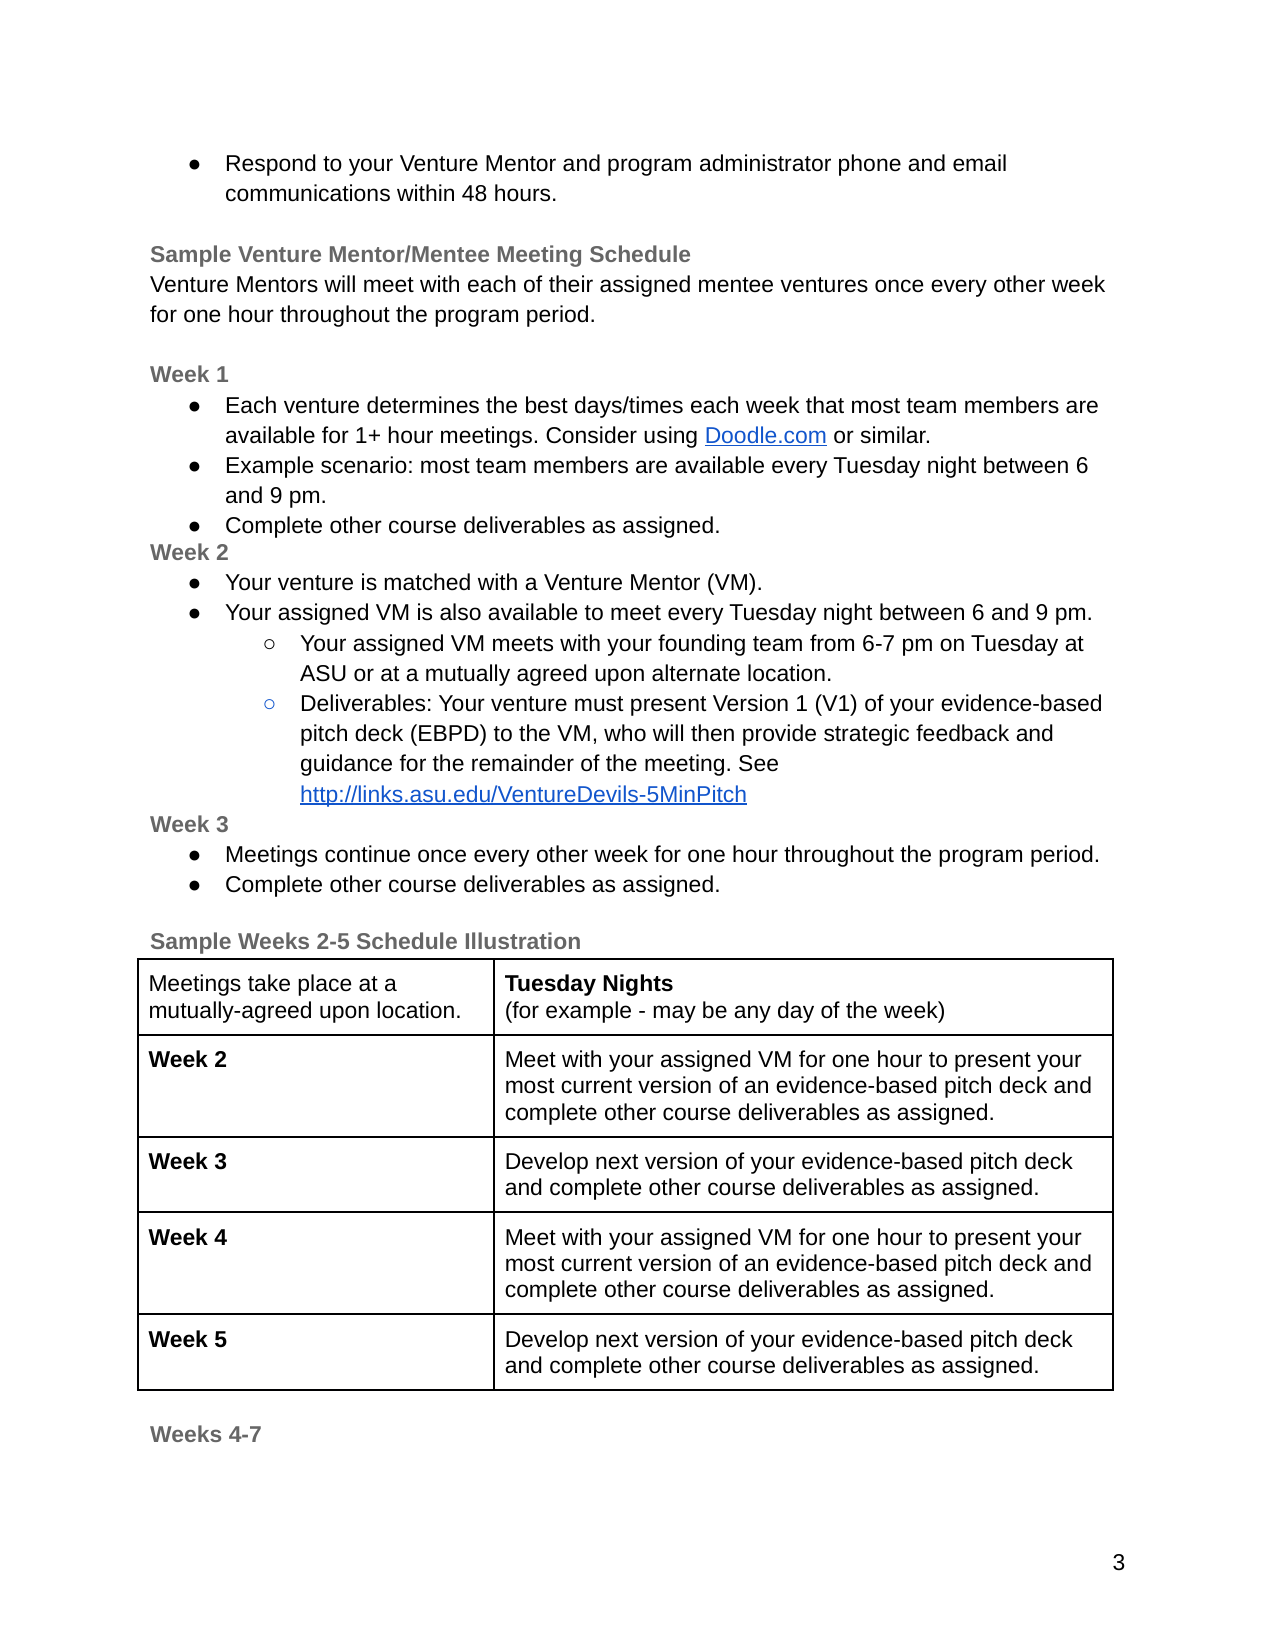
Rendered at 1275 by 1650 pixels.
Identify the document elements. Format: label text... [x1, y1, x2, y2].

list Complete other course deliverables as assigned. [187, 512, 1125, 539]
table_header Meetings take place at a mutually-agreed upon location. [139, 960, 493, 1033]
table_header Tuesday Nights (for example - may be any day of the week) [495, 960, 1112, 1033]
list Example scenario: most team members are available every Tuesday night between 6 and 9 pm. [187, 452, 1125, 509]
table_cell Develop next version of your evidence-based pitch deck and complete other course deliverables as assigned. [495, 1315, 1112, 1389]
table_cell Week 3 [139, 1138, 493, 1211]
table_cell Develop next version of your evidence-based pitch deck and complete other course deliverables as assigned. [495, 1138, 1112, 1211]
text Weeks 4-7 [150, 1421, 1125, 1447]
text Week 2 [150, 539, 1125, 565]
text Venture Mentors will meet with each of their assigned mentee ventures once every other week for one hour throughout the program period. [150, 271, 1125, 327]
list Each venture determines the best days/times each week that most team members are available for 1+ hour meetings. Consider using Doodle.com or similar. [187, 392, 1125, 448]
table_cell Meet with your assigned VM for one hour to present your most current version of an evidence-based pitch deck and complete other course deliverables as assigned. [495, 1213, 1112, 1313]
table_cell Week 5 [139, 1315, 493, 1389]
list Complete other course deliverables as assigned. [187, 871, 1125, 897]
list Respond to your Venture Mentor and program administrator phone and email communications within 48 hours. [187, 150, 1125, 207]
text Week 1 [150, 361, 1125, 388]
text Sample Venture Mentor/Mentee Meeting Schedule [150, 241, 1125, 267]
list Your assigned VM meets with your founding team from 6-7 pm on Tuesday at ASU or at a mutually agreed upon alternate location. [262, 629, 1125, 686]
table_cell Week 2 [139, 1036, 493, 1136]
text Week 3 [150, 811, 1125, 837]
text Sample Weeks 2-5 Schedule Illustration [150, 928, 1125, 954]
list Meetings continue once every other week for one hour throughout the program period. [187, 841, 1125, 867]
list Deliverables: Your venture must present Version 1 (V1) of your evidence-based pitch deck (EBPD) to the VM, who will then provide strategic feedback and guidance for the remainder of the meeting. See http://links.asu.edu/VentureDevils-5MinPitch [262, 690, 1125, 807]
table_cell Week 4 [139, 1213, 493, 1313]
list Your assigned VM is also available to meet every Tuesday night between 6 and 9 pm. [187, 599, 1125, 626]
table_cell Meet with your assigned VM for one hour to present your most current version of an evidence-based pitch deck and complete other course deliverables as assigned. [495, 1036, 1112, 1136]
list Your venture is matched with a Venture Mentor (VM). [187, 569, 1125, 595]
